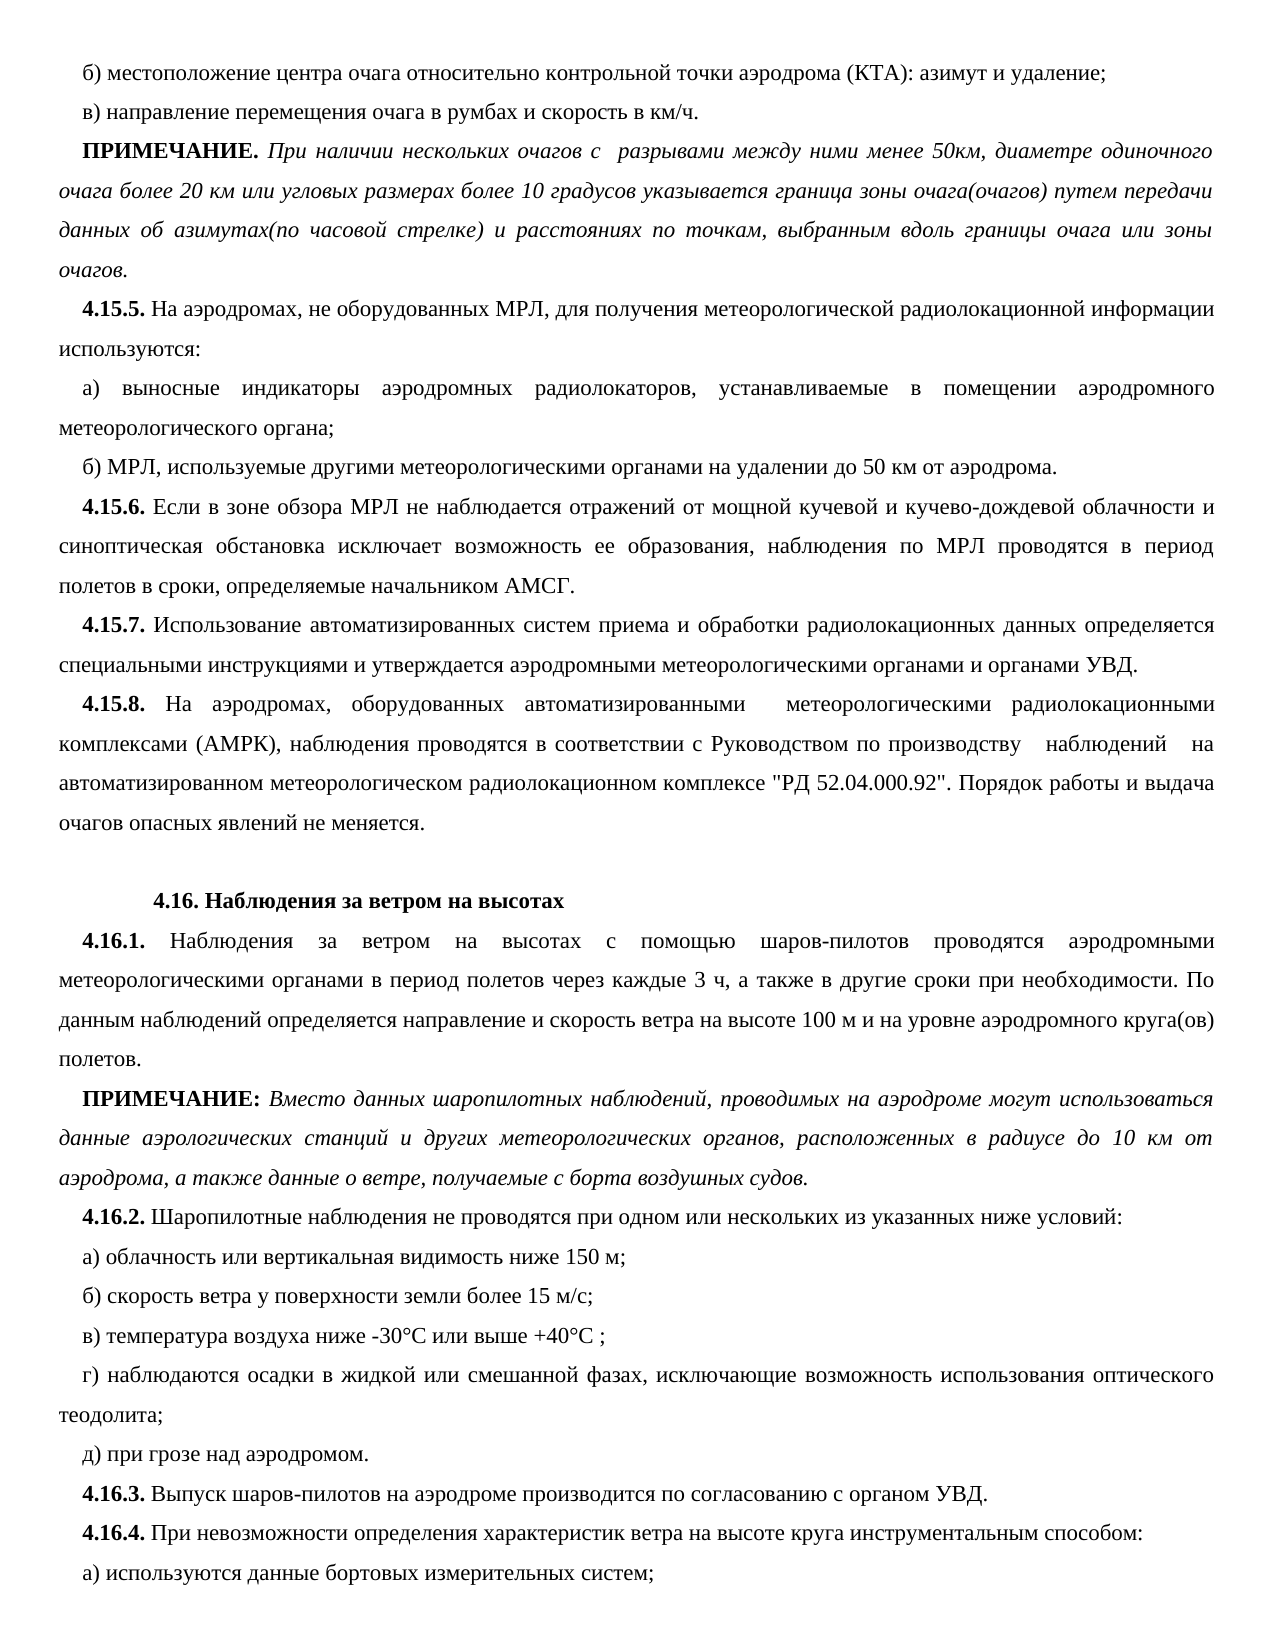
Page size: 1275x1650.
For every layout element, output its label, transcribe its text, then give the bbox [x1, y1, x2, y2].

text 4.16.2. Шаропилотные наблюдения не проводятся при одном или нескольких из указанных ниже условий: [58, 1203, 1216, 1230]
text ПРИМЕЧАНИЕ: Вместо данных шаропилотных наблюдений, проводимых на аэродроме могут использоваться данные аэрологических станций и других метеорологических органов, расположенных в радиусе до 10 км от аэродрома, а также данные о ветре, получаемые с борта воздушных судов. [58, 1085, 1216, 1190]
text а) облачность или вертикальная видимость ниже 150 м; [58, 1243, 1216, 1269]
text 4.16.3. Выпуск шаров-пилотов на аэродроме производится по согласованию с органом УВД. [58, 1480, 1216, 1506]
text 4.15.6. Если в зоне обзора МРЛ не наблюдается отражений от мощной кучевой и кучево-дождевой облачности и синоптическая обстановка исключает возможность ее образования, наблюдения по МРЛ проводятся в период полетов в сроки, определяемые начальником АМСГ. [58, 493, 1216, 598]
text 4.15.8. На аэродромах, оборудованных автоматизированными метеорологическими радиолокационными комплексами (АМРК), наблюдения проводятся в соответствии с Руководством по производству наблюдений на автоматизированном метеорологическом радиолокационном комплексе "РД 52.04.000.92". Порядок работы и выдача очагов опасных явлений не меняется. [58, 690, 1216, 835]
text в) температура воздуха ниже -30°С или выше +40°С ; [58, 1322, 1216, 1348]
text в) направление перемещения очага в румбах и скорость в км/ч. [58, 98, 1216, 124]
text 4.15.5. На аэродромах, не оборудованных МРЛ, для получения метеорологической радиолокационной информации используются: [58, 295, 1216, 361]
text д) при грозе над аэродромом. [58, 1440, 1216, 1467]
text б) местоположение центра очага относительно контрольной точки аэродрома (КТА): азимут и удаление; [58, 58, 1216, 85]
text б) МРЛ, используемые другими метеорологическими органами на удалении до 50 км от аэродрома. [58, 453, 1216, 480]
text 4.16.1. Наблюдения за ветром на высотах с помощью шаров-пилотов проводятся аэродромными метеорологическими органами в период полетов через каждые 3 ч, а также в другие сроки при необходимости. По данным наблюдений определяется направление и скорость ветра на высоте 100 м и на уровне аэродромного круга(ов) полетов. [58, 927, 1216, 1072]
text а) выносные индикаторы аэродромных радиолокаторов, устанавливаемые в помещении аэродромного метеорологического органа; [58, 374, 1216, 440]
text 4.16. Наблюдения за ветром на высотах [58, 888, 1216, 914]
text 4.16.4. При невозможности определения характеристик ветра на высоте круга инструментальным способом: [58, 1519, 1216, 1546]
text а) используются данные бортовых измерительных систем; [58, 1559, 1216, 1585]
text 4.15.7. Использование автоматизированных систем приема и обработки радиолокационных данных определяется специальными инструкциями и утверждается аэродромными метеорологическими органами и органами УВД. [58, 611, 1216, 677]
text г) наблюдаются осадки в жидкой или смешанной фазах, исключающие возможность использования оптического теодолита; [58, 1361, 1216, 1427]
text б) скорость ветра у поверхности земли более 15 м/с; [58, 1282, 1216, 1309]
text ПРИМЕЧАНИЕ. При наличии нескольких очагов с разрывами между ними менее 50км, диаметре одиночного очага более 20 км или угловых размерах более 10 градусов указывается граница зоны очага(очагов) путем передачи данных об азимутах(по часовой стрелке) и расстояниях по точкам, выбранным вдоль границы очага или зоны очагов. [58, 137, 1216, 282]
